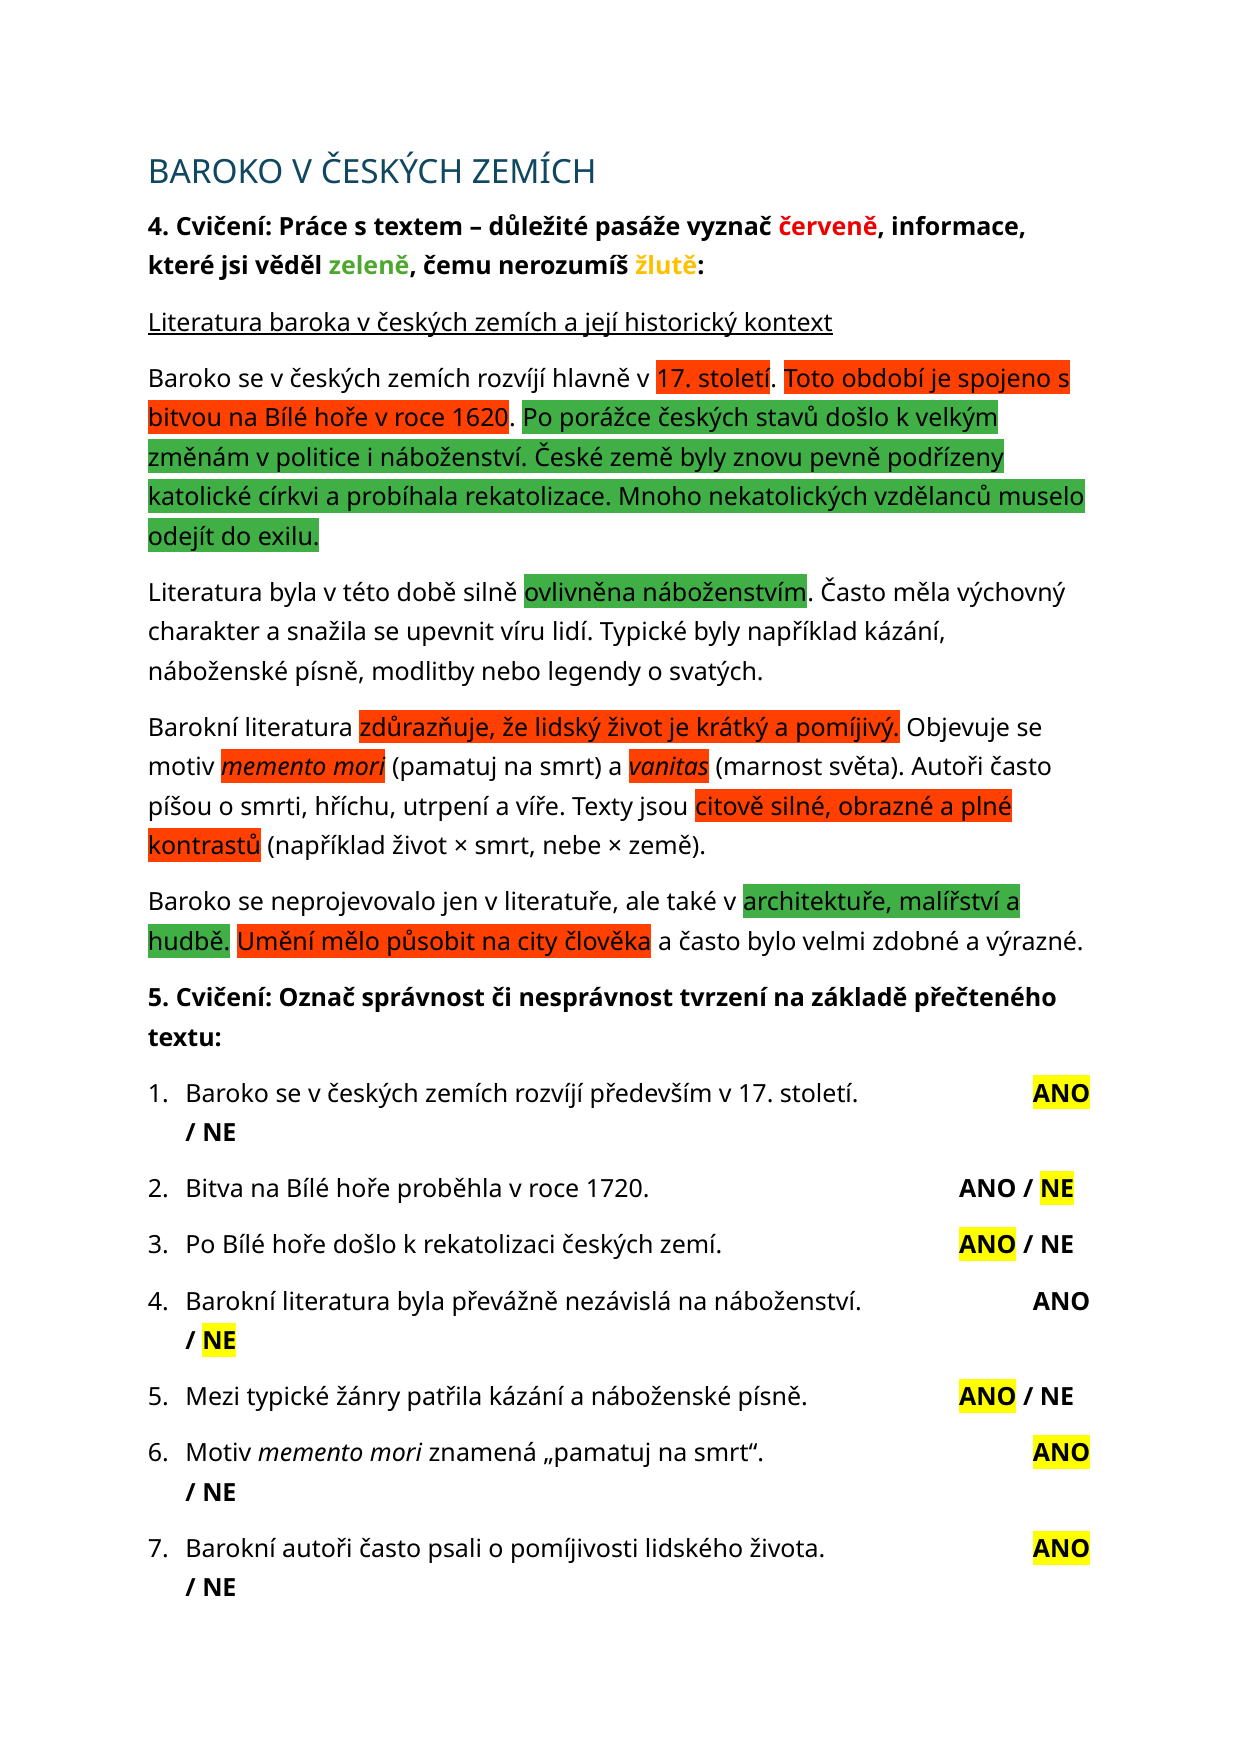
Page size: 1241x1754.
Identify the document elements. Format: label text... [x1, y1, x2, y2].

text Baroko se v českých zemích rozvíjí hlavně v 17. století. Toto období je spojeno s bitvou na Bílé hoře v roce 1620. Po porážce českých stavů došlo k velkým změnám v politice i náboženství. České země byly znovu pevně podřízeny katolické církvi a probíhala rekatolizace. Mnoho nekatolických vzdělanců muselo odejít do exilu. [148, 360, 1093, 552]
text 4. Cvičení: Práce s textem – důležité pasáže vyznač červeně, informace, které jsi věděl zeleně, čemu nerozumíš žlutě: [148, 208, 1093, 282]
list Barokní autoři často psali o pomíjivosti lidského života. ANO / NE [148, 1531, 1093, 1604]
subtitle BAROKO V ČESKÝCH ZEMÍCH [148, 148, 1093, 193]
text Barokní literatura zdůrazňuje, že lidský život je krátký a pomíjivý. Objevuje se motiv memento mori (pamatuj na smrt) a vanitas (marnost světa). Autoři často píšou o smrti, hříchu, utrpení a víře. Texty jsou citově silné, obrazné a plné kontrastů (například život × smrt, nebe × země). [148, 709, 1093, 862]
text Baroko se neprojevovalo jen v literatuře, ale také v architektuře, malířství a hudbě. Umění mělo působit na city člověka a často bylo velmi zdobné a výrazné. [148, 884, 1093, 958]
list Barokní literatura byla převážně nezávislá na náboženství. ANO / NE [148, 1283, 1093, 1357]
list Mezi typické žánry patřila kázání a náboženské písně. ANO / NE [148, 1379, 1093, 1413]
list Bitva na Bílé hoře proběhla v roce 1720. ANO / NE [148, 1171, 1093, 1205]
text 5. Cvičení: Označ správnost či nesprávnost tvrzení na základě přečteného textu: [148, 980, 1093, 1053]
list Po Bílé hoře došlo k rekatolizaci českých zemí. ANO / NE [148, 1227, 1093, 1261]
text Literatura baroka v českých zemích a její historický kontext [148, 304, 1093, 338]
list Motiv memento mori znamená „pamatuj na smrt“. ANO / NE [148, 1435, 1093, 1508]
text Literatura byla v této době silně ovlivněna náboženstvím. Často měla výchovný charakter a snažila se upevnit víru lidí. Typické byly například kázání, náboženské písně, modlitby nebo legendy o svatých. [148, 574, 1093, 687]
list Baroko se v českých zemích rozvíjí především v 17. století. ANO / NE [148, 1075, 1093, 1149]
